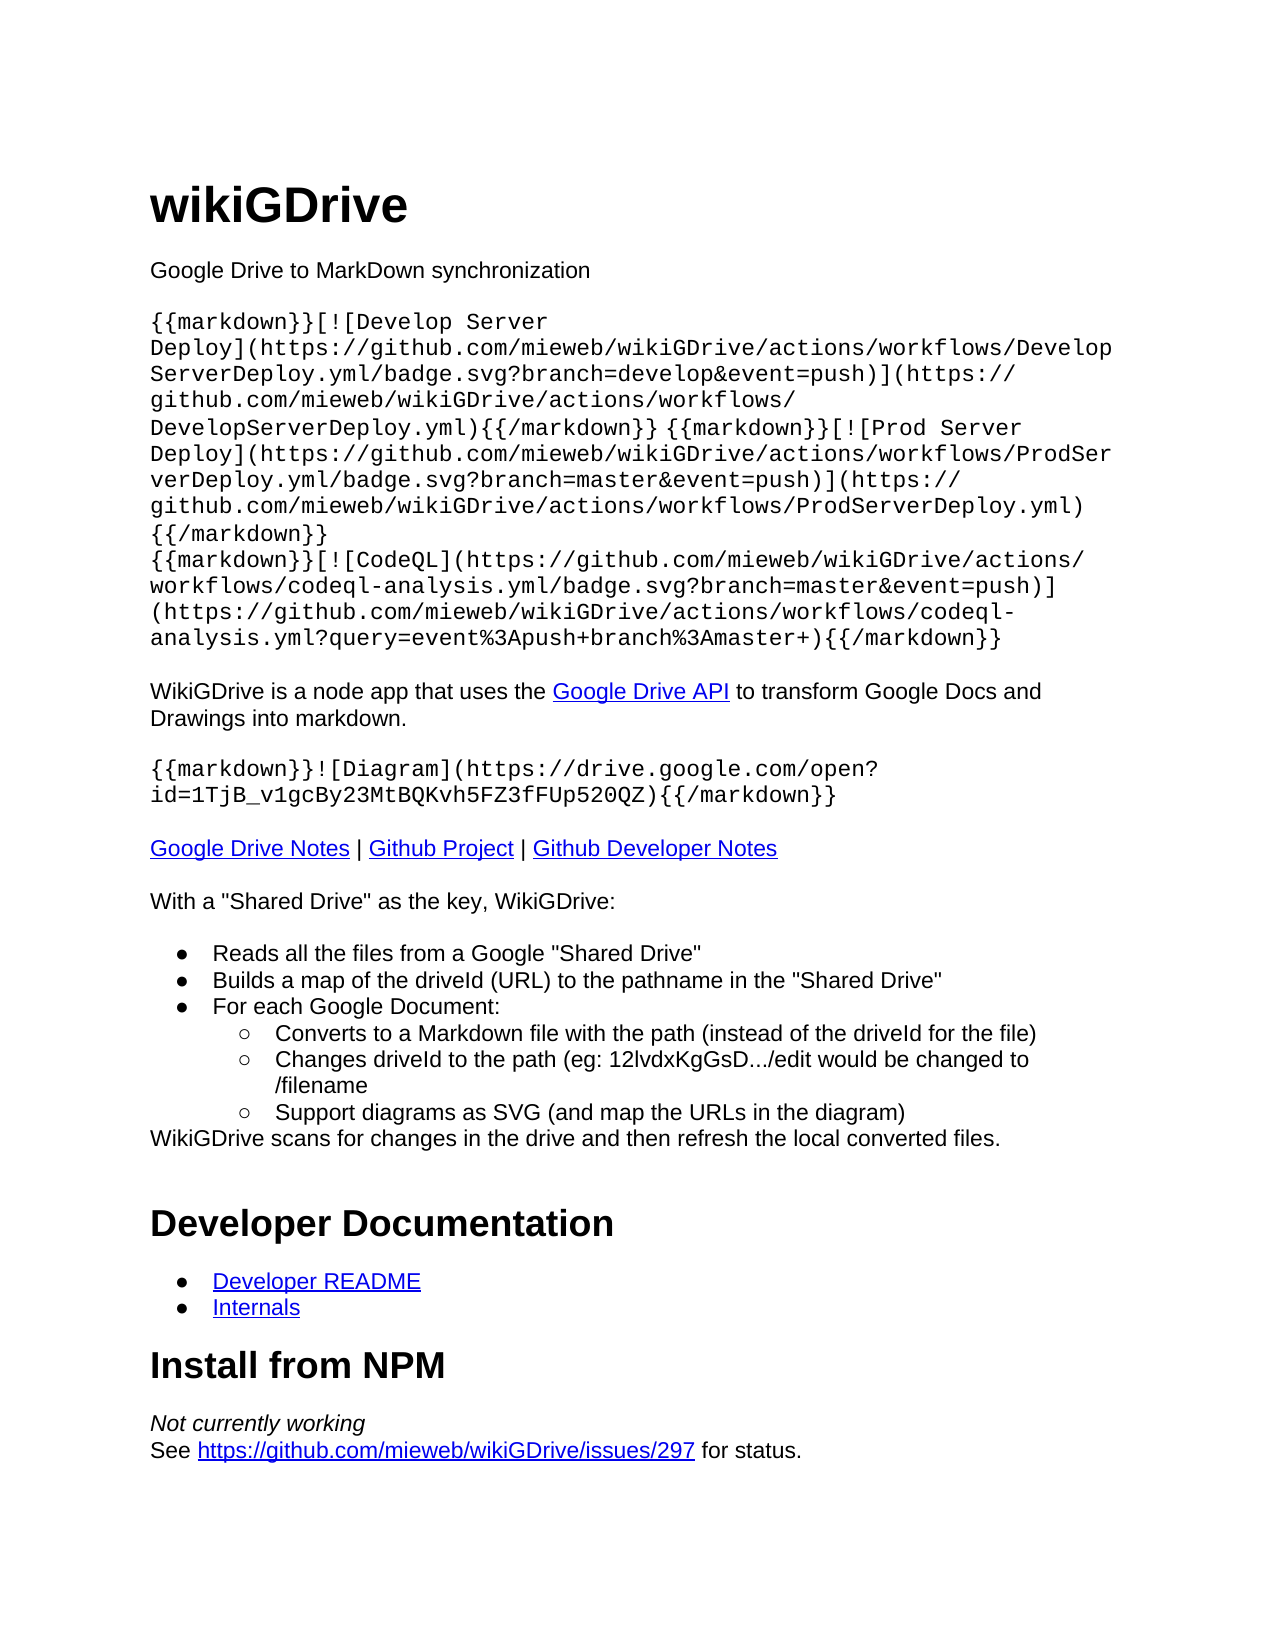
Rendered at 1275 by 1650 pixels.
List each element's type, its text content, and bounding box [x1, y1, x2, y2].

list Converts to a Markdown file with the path (instead of the driveId for the file) [237, 1019, 1125, 1046]
text See https://github.com/mieweb/wikiGDrive/issues/297 for status. [150, 1437, 1125, 1463]
list Internals [175, 1294, 1125, 1320]
subtitle wikiGDrive [150, 175, 1125, 232]
text With a "Shared Drive" as the key, WikiGDrive: [150, 888, 1125, 914]
list For each Google Document: [175, 993, 1125, 1019]
text {{markdown}}[![Develop Server Deploy](https://github.com/mieweb/wikiGDrive/actions/workflows/DevelopServerDeploy.yml/badge.svg?branch=develop&event=push)](https://github.com/mieweb/wikiGDrive/actions/workflows/DevelopServerDeploy.yml){{/markdown}} {{markdown}}[![Prod Server Deploy](https://github.com/mieweb/wikiGDrive/actions/workflows/ProdServerDeploy.yml/badge.svg?branch=master&event=push)](https://github.com/mieweb/wikiGDrive/actions/workflows/ProdServerDeploy.yml){{/markdown}} {{markdown}}[![CodeQL](https://github.com/mieweb/wikiGDrive/actions/workflows/codeql-analysis.yml/badge.svg?branch=master&event=push)](https://github.com/mieweb/wikiGDrive/actions/workflows/codeql-analysis.yml?query=event%3Apush+branch%3Amaster+){{/markdown}} [150, 310, 1125, 652]
text Not currently working [150, 1410, 1125, 1437]
subtitle Install from NPM [150, 1344, 1125, 1387]
text Google Drive to MarkDown synchronization [150, 257, 1125, 284]
text Google Drive Notes | Github Project | Github Developer Notes [150, 835, 1125, 861]
list Support diagrams as SVG (and map the URLs in the diagram) [237, 1098, 1125, 1125]
text WikiGDrive scans for changes in the drive and then refresh the local converted files. [150, 1125, 1125, 1151]
list Builds a map of the driveId (URL) to the pathname in the "Shared Drive" [175, 967, 1125, 993]
subtitle Developer Documentation [150, 1201, 1125, 1244]
text {{markdown}}![Diagram](https://drive.google.com/open?id=1TjB_v1gcBy23MtBQKvh5FZ3fFUp520QZ){{/markdown}} [150, 757, 1125, 809]
list Developer README [175, 1268, 1125, 1294]
list Reads all the files from a Google "Shared Drive" [175, 940, 1125, 967]
text WikiGDrive is a node app that uses the Google Drive API to transform Google Docs and Drawings into markdown. [150, 678, 1125, 731]
list Changes driveId to the path (eg: 12lvdxKgGsD.../edit would be changed to /filename [237, 1046, 1125, 1098]
